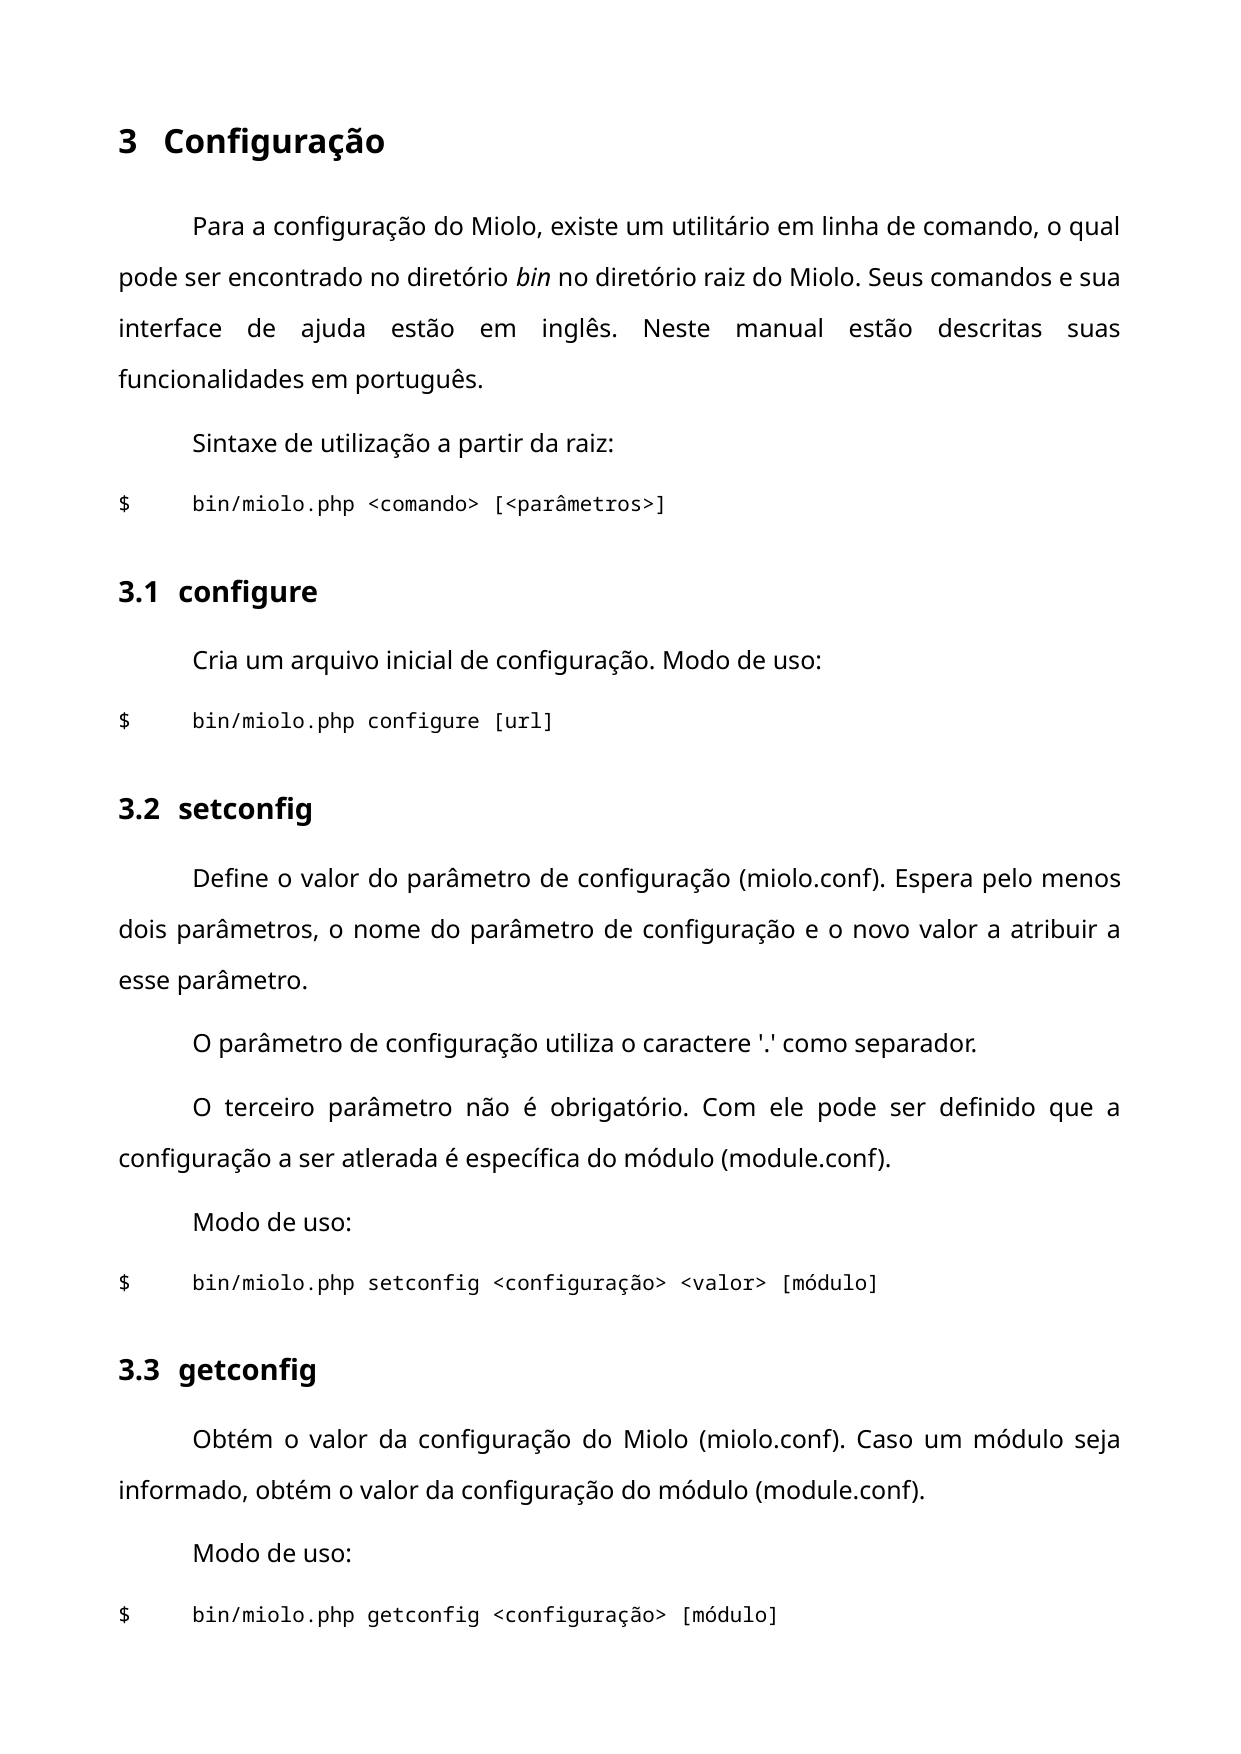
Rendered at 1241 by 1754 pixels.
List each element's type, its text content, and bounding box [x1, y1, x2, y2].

subtitle getconfig [118, 1349, 1122, 1389]
list bin/miolo.php getconfig <configuração> [módulo] [118, 1600, 1122, 1628]
text Modo de uso: [118, 1536, 1122, 1570]
list bin/miolo.php <comando> [<parâmetros>] [118, 489, 1122, 518]
text Cria um arquivo inicial de configuração. Modo de uso: [118, 643, 1122, 677]
text Para a configuração do Miolo, existe um utilitário em linha de comando, o qual pode ser encontrado no diretório bin no diretório raiz do Miolo. Seus comandos e sua interface de ajuda estão em inglês. Neste manual estão descritas suas funcionalidades em português. [118, 209, 1122, 396]
subtitle Configuração [118, 118, 1122, 163]
text Sintaxe de utilização a partir da raiz: [118, 426, 1122, 460]
text O parâmetro de configuração utiliza o caractere '.' como separador. [118, 1026, 1122, 1060]
text Modo de uso: [118, 1204, 1122, 1238]
list bin/miolo.php configure [url] [118, 707, 1122, 735]
text O terceiro parâmetro não é obrigatório. Com ele pode ser definido que a configuração a ser atlerada é específica do módulo (module.conf). [118, 1089, 1122, 1175]
list bin/miolo.php setconfig <configuração> <valor> [módulo] [118, 1268, 1122, 1296]
subtitle setconfig [118, 788, 1122, 828]
subtitle configure [118, 571, 1122, 611]
text Define o valor do parâmetro de configuração (miolo.conf). Espera pelo menos dois parâmetros, o nome do parâmetro de configuração e o novo valor a atribuir a esse parâmetro. [118, 860, 1122, 997]
text Obtém o valor da configuração do Miolo (miolo.conf). Caso um módulo seja informado, obtém o valor da configuração do módulo (module.conf). [118, 1422, 1122, 1507]
